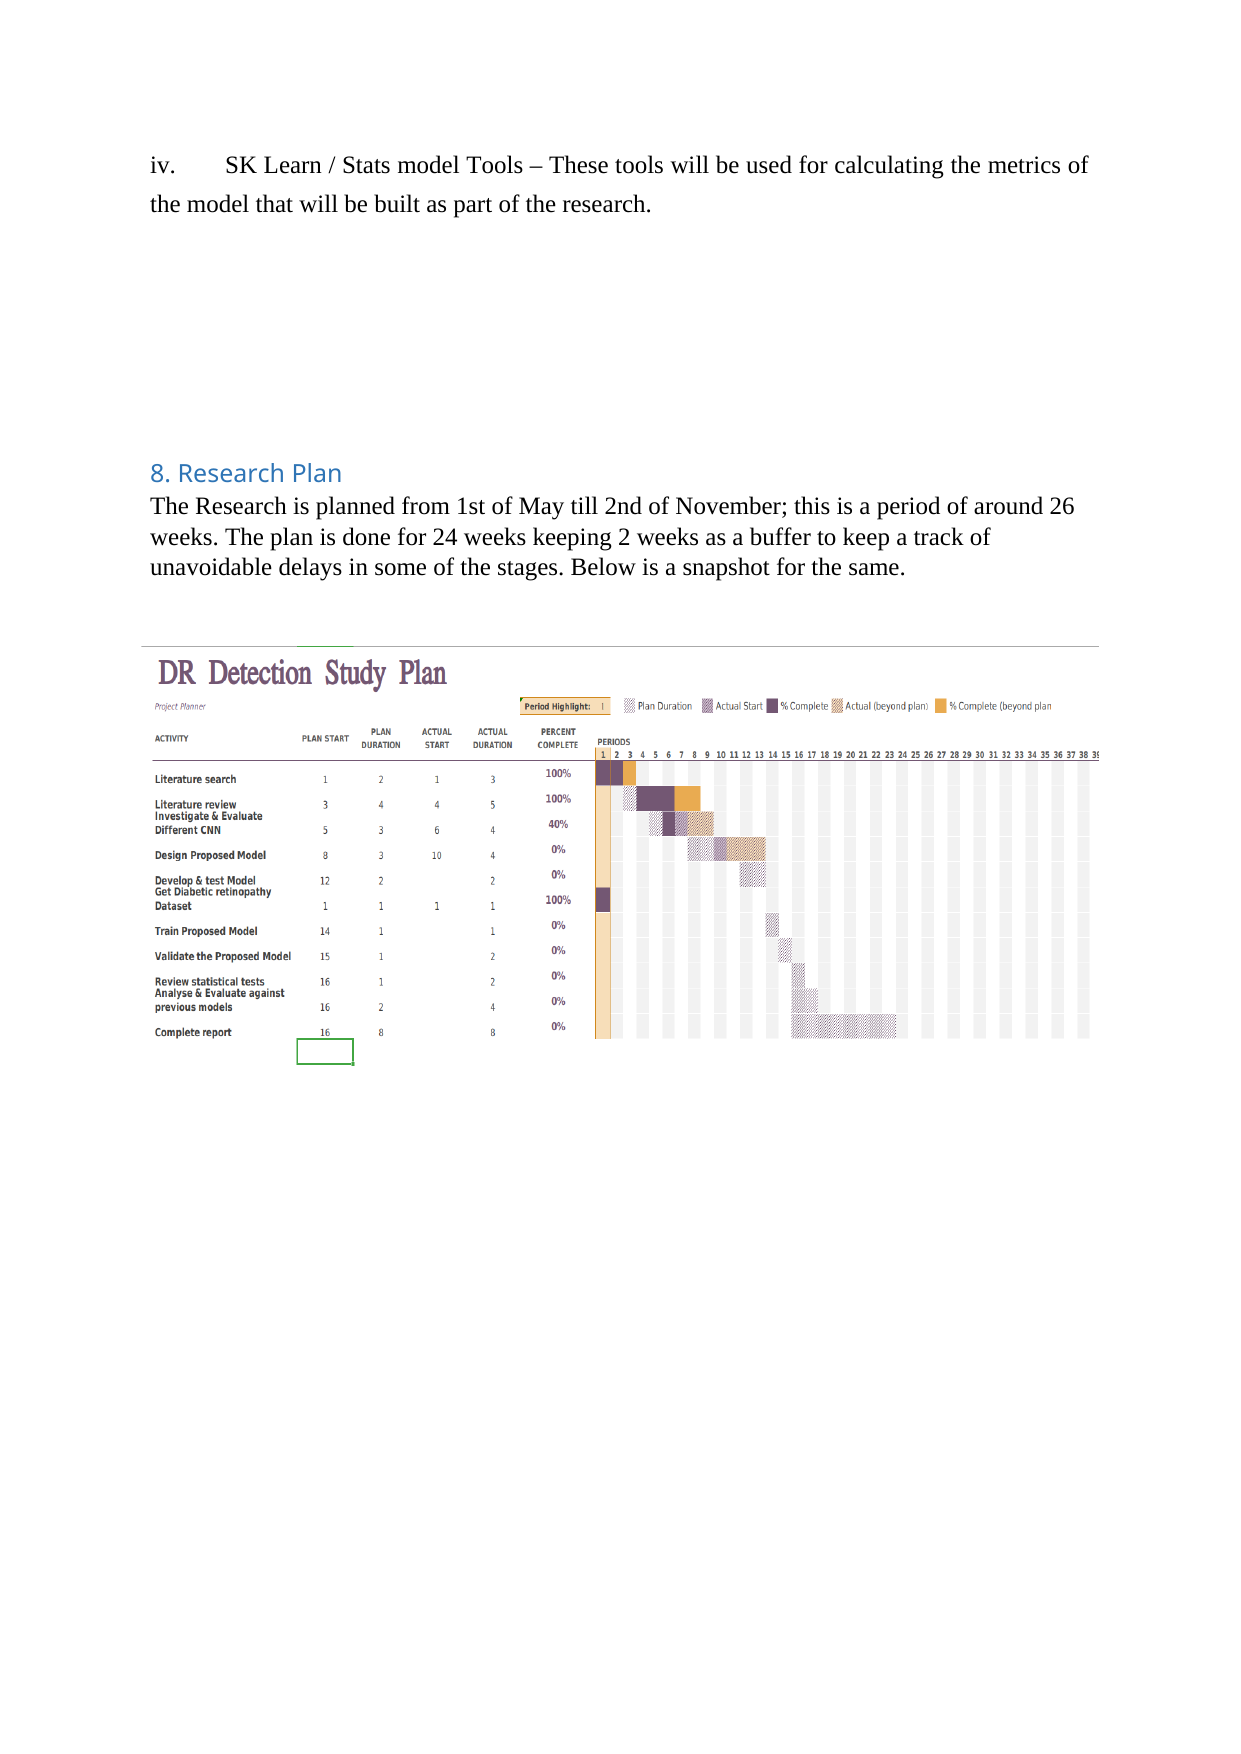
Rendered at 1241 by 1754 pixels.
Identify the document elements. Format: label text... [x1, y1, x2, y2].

text The Research is planned from 1st of May till 2nd of November; this is a period of around 26 weeks. The plan is done for 24 weeks keeping 2 weeks as a buffer to keep a track of unavoidable delays in some of the stages. Below is a snapshot for the same. [150, 491, 1090, 581]
subtitle 8. Research Plan [150, 455, 1090, 489]
list SK Learn / Stats model Tools – These tools will be used for calculating the metrics of the model that will be built as part of the research. [150, 150, 1090, 218]
picture [141, 646, 1099, 1099]
